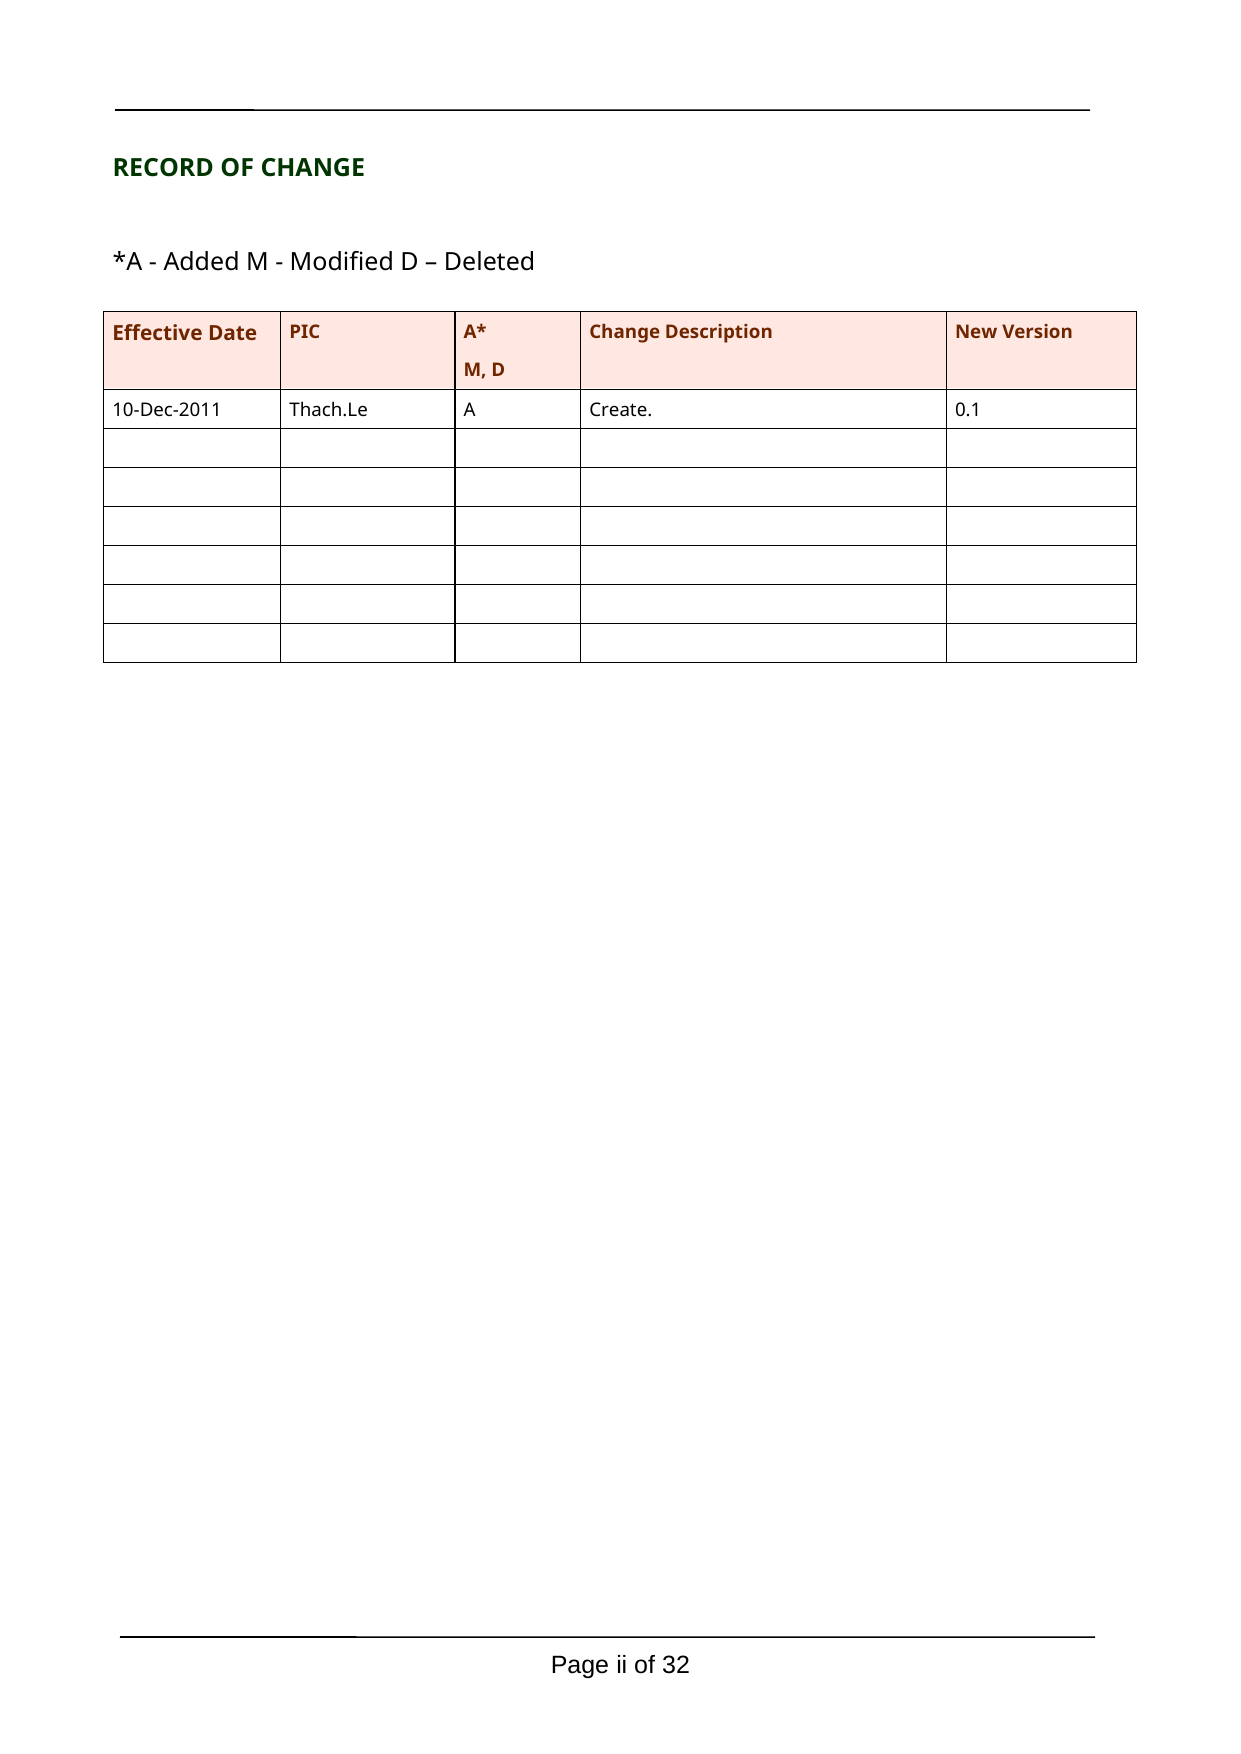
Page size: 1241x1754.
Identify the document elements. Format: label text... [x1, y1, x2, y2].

table_cell [947, 624, 1136, 662]
table_cell 10-Dec-2011 [104, 390, 280, 428]
table_header New Version [947, 312, 1136, 388]
table_cell [456, 507, 580, 545]
table_cell [947, 546, 1136, 584]
table_cell [456, 546, 580, 584]
table_cell [104, 468, 280, 506]
table_cell Create. [581, 390, 946, 428]
table_cell [281, 585, 454, 623]
table_cell [104, 624, 280, 662]
table_header A* M, D [456, 312, 580, 388]
table_header PIC [281, 312, 454, 388]
table_cell [947, 468, 1136, 506]
table_cell [104, 429, 280, 467]
table_cell [581, 507, 946, 545]
table_cell [947, 585, 1136, 623]
table_cell [281, 546, 454, 584]
table_cell [456, 429, 580, 467]
table_cell [947, 429, 1136, 467]
table_cell [581, 468, 946, 506]
table_cell [581, 546, 946, 584]
table_header Change Description [581, 312, 946, 388]
table_cell [581, 585, 946, 623]
table_cell [104, 507, 280, 545]
table_cell [281, 507, 454, 545]
table_cell A [456, 390, 580, 428]
table_cell [281, 624, 454, 662]
text Record of change [112, 150, 1128, 184]
table_cell [104, 585, 280, 623]
table_cell [281, 429, 454, 467]
table_cell [456, 585, 580, 623]
table_cell [947, 507, 1136, 545]
table_cell [456, 624, 580, 662]
table_header Effective Date [104, 312, 280, 388]
table_cell [104, 546, 280, 584]
table_cell [581, 429, 946, 467]
text *A - Added M - Modified D – Deleted [112, 243, 1128, 277]
table_cell [581, 624, 946, 662]
table_cell Thach.Le [281, 390, 454, 428]
table_cell [456, 468, 580, 506]
table_cell [281, 468, 454, 506]
table_cell 0.1 [947, 390, 1136, 428]
